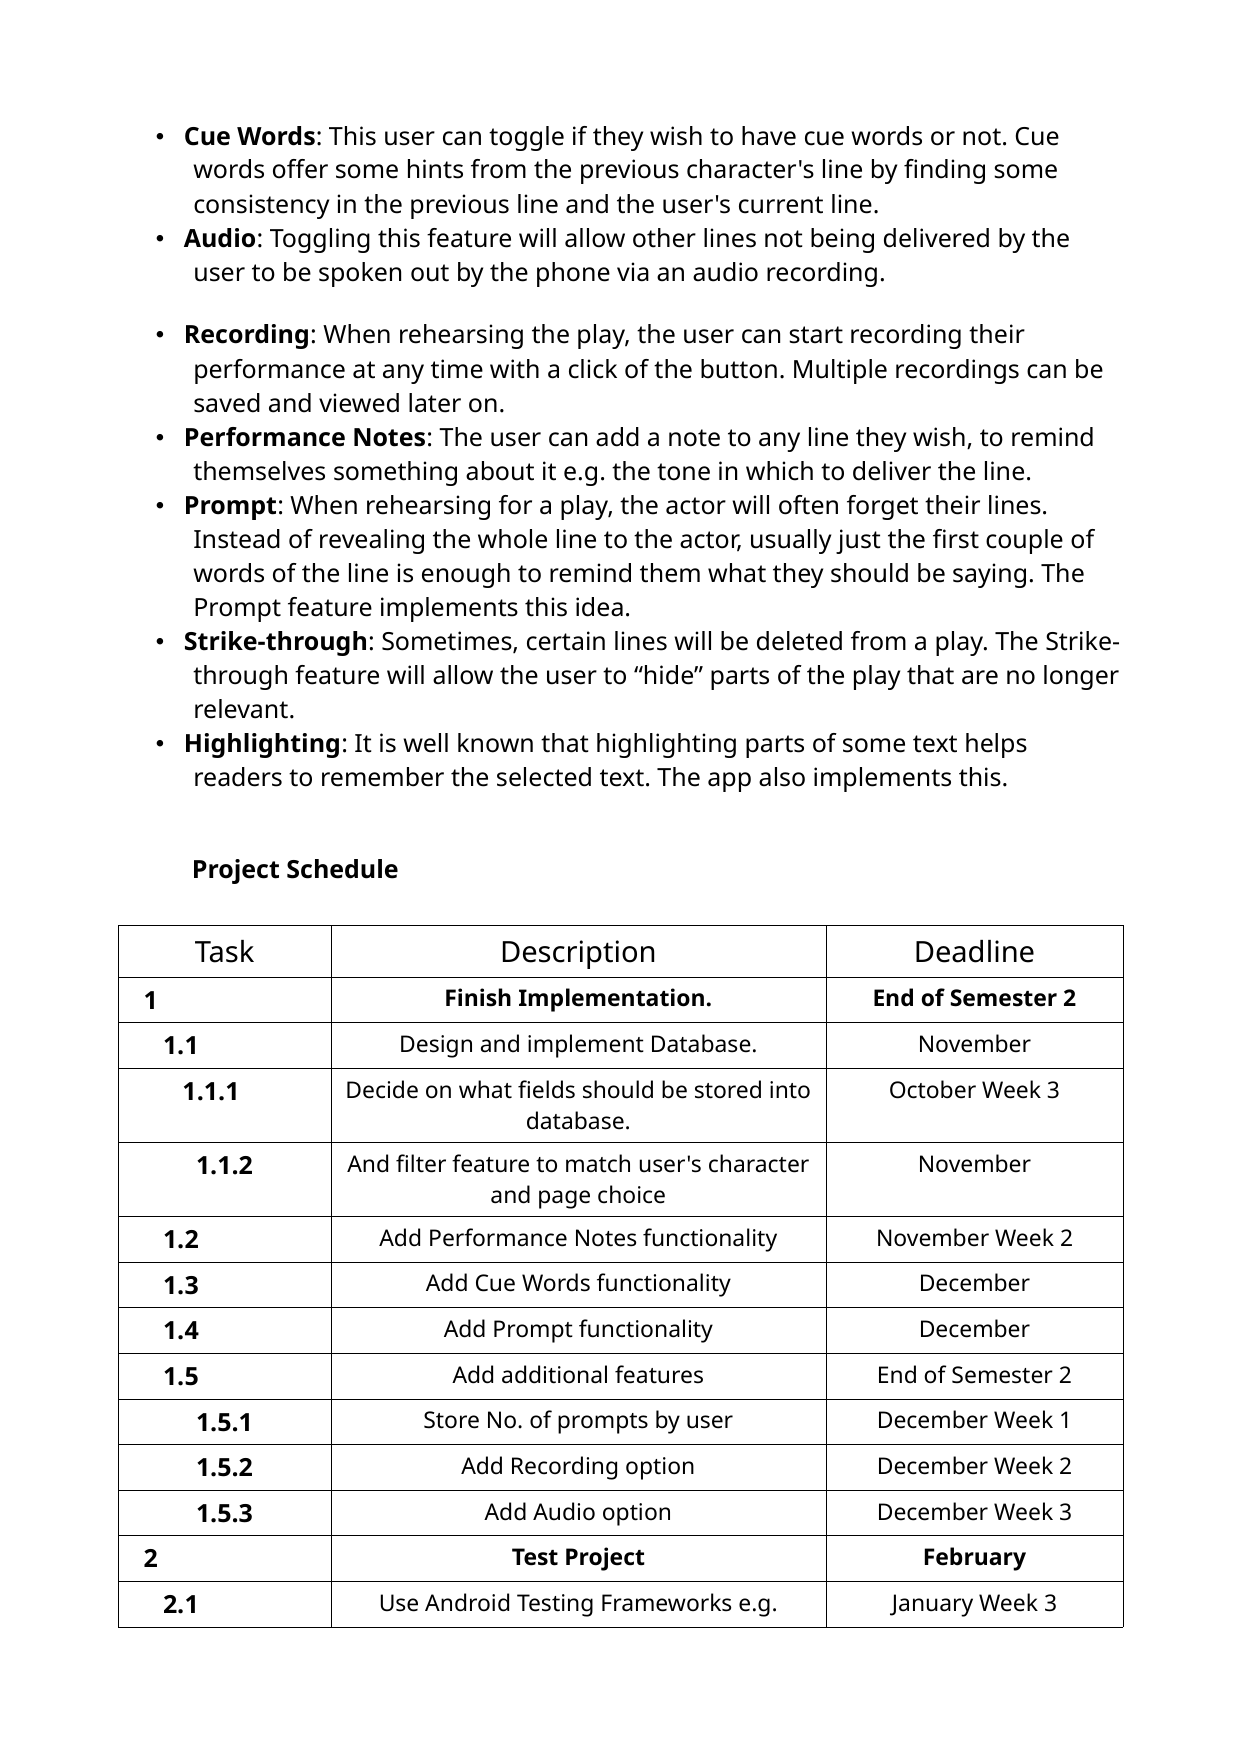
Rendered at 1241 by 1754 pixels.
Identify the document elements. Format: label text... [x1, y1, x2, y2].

table_cell Add Prompt functionality [332, 1308, 826, 1353]
table_cell Design and implement Database. [332, 1023, 826, 1068]
table_cell 1.5.2 [119, 1445, 331, 1490]
table_cell October Week 3 [827, 1069, 1123, 1142]
table_cell 1.5 [119, 1354, 331, 1398]
list Strike-through: Sometimes, certain lines will be deleted from a play. The Strike-through feature will allow the user to “hide” parts of the play that are no longer relevant. [156, 624, 1122, 726]
table_cell 1.5.1 [119, 1400, 331, 1444]
table_header Deadline [827, 926, 1123, 977]
list Cue Words: This user can toggle if they wish to have cue words or not. Cue words offer some hints from the previous character's line by finding some consistency in the previous line and the user's current line. [156, 118, 1122, 220]
table_cell 1 [119, 978, 331, 1022]
table_cell Use Android Testing Frameworks e.g. [332, 1582, 826, 1627]
table_cell 1.3 [119, 1263, 331, 1307]
table_header Description [332, 926, 826, 977]
table_cell Finish Implementation. [332, 978, 826, 1022]
table_cell End of Semester 2 [827, 1354, 1123, 1398]
list Prompt: When rehearsing for a play, the actor will often forget their lines. Instead of revealing the whole line to the actor, usually just the first couple of words of the line is enough to remind them what they should be saying. The Prompt feature implements this idea. [156, 487, 1122, 624]
table_header Task [119, 926, 331, 977]
table_cell Decide on what fields should be stored into database. [332, 1069, 826, 1142]
table_cell December [827, 1308, 1123, 1353]
table_cell Add Performance Notes functionality [332, 1217, 826, 1262]
table_cell November [827, 1143, 1123, 1216]
table_cell 2 [119, 1536, 331, 1581]
table_cell Test Project [332, 1536, 826, 1581]
table_cell And filter feature to match user's character and page choice [332, 1143, 826, 1216]
table_cell End of Semester 2 [827, 978, 1123, 1022]
table_cell 1.5.3 [119, 1491, 331, 1535]
list Performance Notes: The user can add a note to any line they wish, to remind themselves something about it e.g. the tone in which to deliver the line. [156, 419, 1122, 487]
list Recording: When rehearsing the play, the user can start recording their performance at any time with a click of the button. Multiple recordings can be saved and viewed later on. [156, 317, 1122, 419]
list Highlighting: It is well known that highlighting parts of some text helps readers to remember the selected text. The app also implements this. [156, 726, 1122, 794]
table_cell November Week 2 [827, 1217, 1123, 1262]
table_cell 1.1.1 [119, 1069, 331, 1142]
table_cell 1.1 [119, 1023, 331, 1068]
table_cell Add Recording option [332, 1445, 826, 1490]
table_cell Add Audio option [332, 1491, 826, 1535]
list Audio: Toggling this feature will allow other lines not being delivered by the user to be spoken out by the phone via an audio recording. [156, 220, 1122, 288]
table_cell Add additional features [332, 1354, 826, 1398]
table_cell 1.4 [119, 1308, 331, 1353]
table_cell February [827, 1536, 1123, 1581]
table_cell December [827, 1263, 1123, 1307]
table_cell Store No. of prompts by user [332, 1400, 826, 1444]
table_cell 1.2 [119, 1217, 331, 1262]
table_cell 1.1.2 [119, 1143, 331, 1216]
table_cell December Week 2 [827, 1445, 1123, 1490]
table_cell January Week 3 [827, 1582, 1123, 1627]
table_cell Add Cue Words functionality [332, 1263, 826, 1307]
table_cell December Week 1 [827, 1400, 1123, 1444]
table_cell December Week 3 [827, 1491, 1123, 1535]
table_cell 2.1 [119, 1582, 331, 1627]
table_cell November [827, 1023, 1123, 1068]
text Project Schedule [118, 852, 1122, 886]
